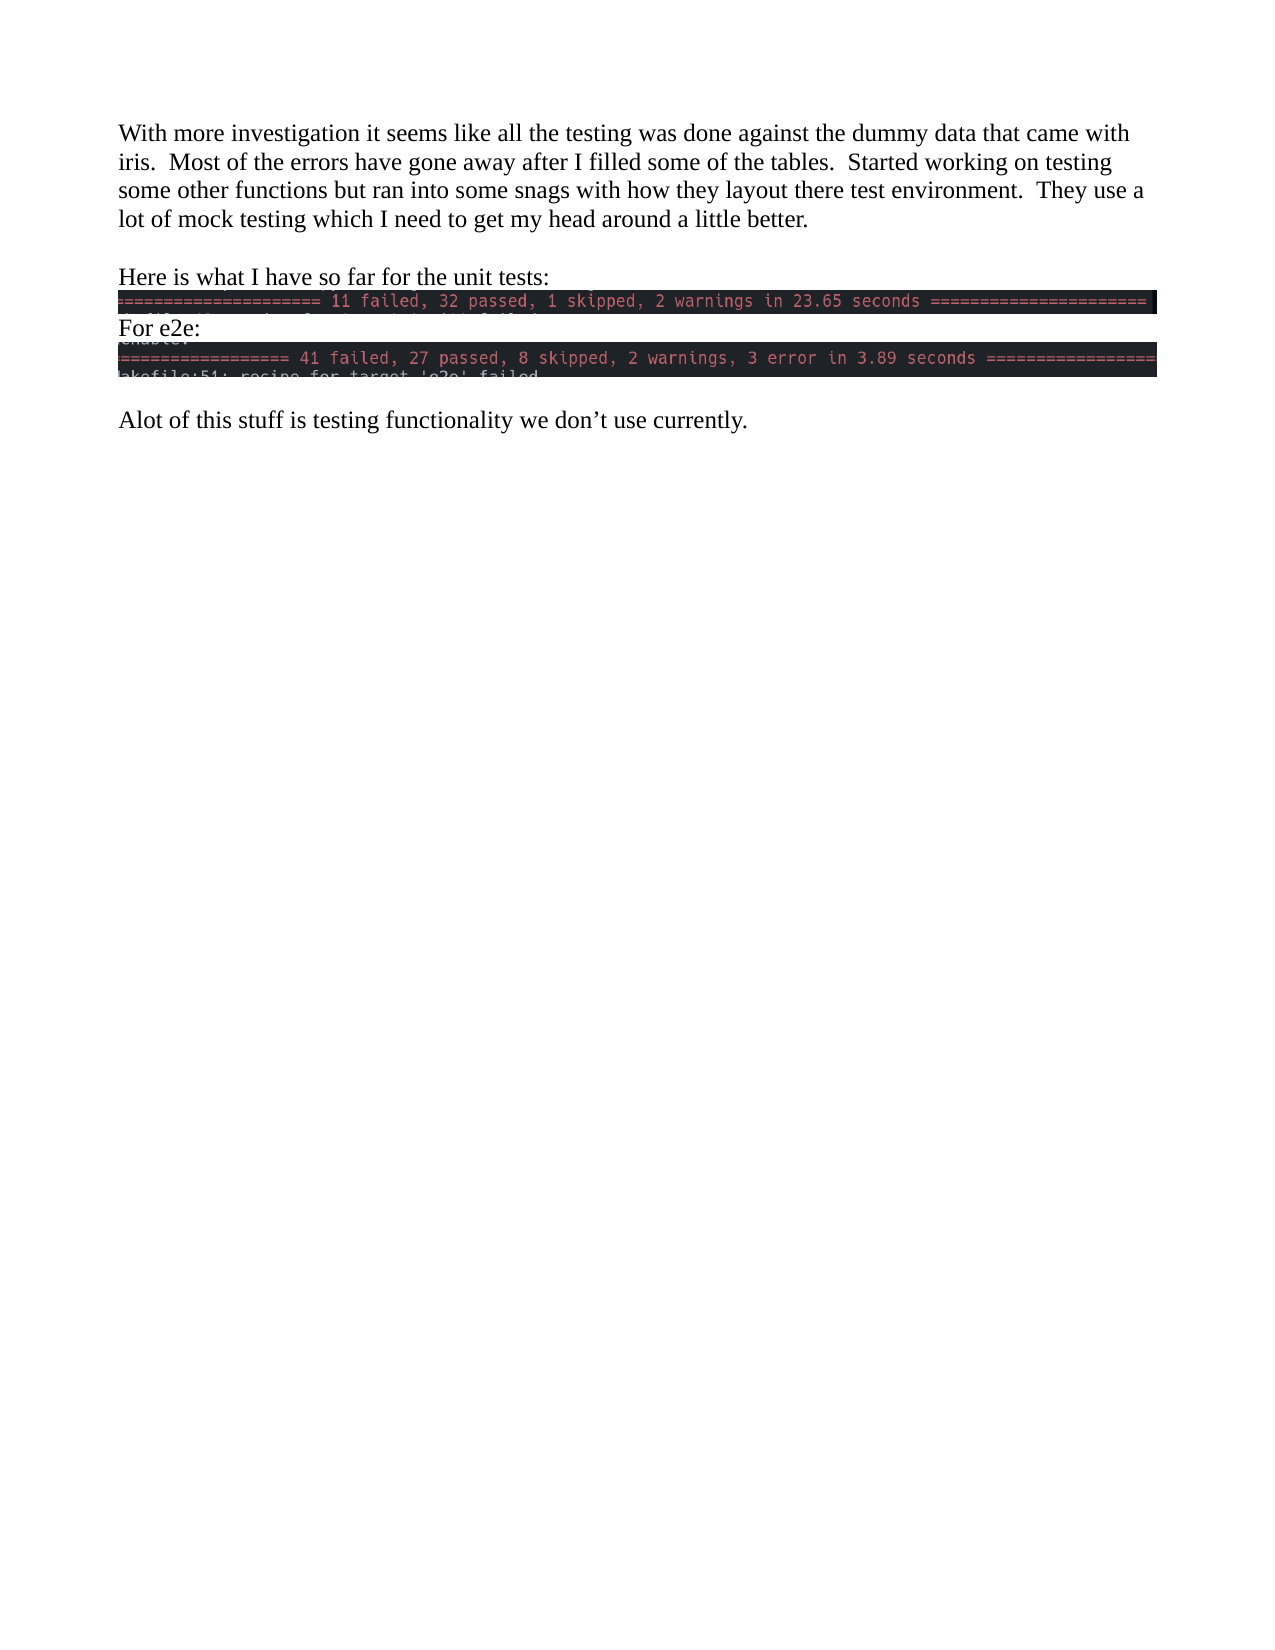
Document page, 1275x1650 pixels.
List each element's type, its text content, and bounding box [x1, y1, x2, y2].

text For e2e: [118, 314, 1157, 342]
picture [118, 342, 1157, 377]
text Alot of this stuff is testing functionality we don’t use currently. [118, 405, 1157, 434]
text Here is what I have so far for the unit tests: [118, 262, 1157, 290]
text With more investigation it seems like all the testing was done against the dummy data that came with iris. Most of the errors have gone away after I filled some of the tables. Started working on testing some other functions but ran into some snags with how they layout there test environment. They use a lot of mock testing which I need to get my head around a little better. [118, 118, 1157, 233]
picture [118, 290, 1157, 314]
